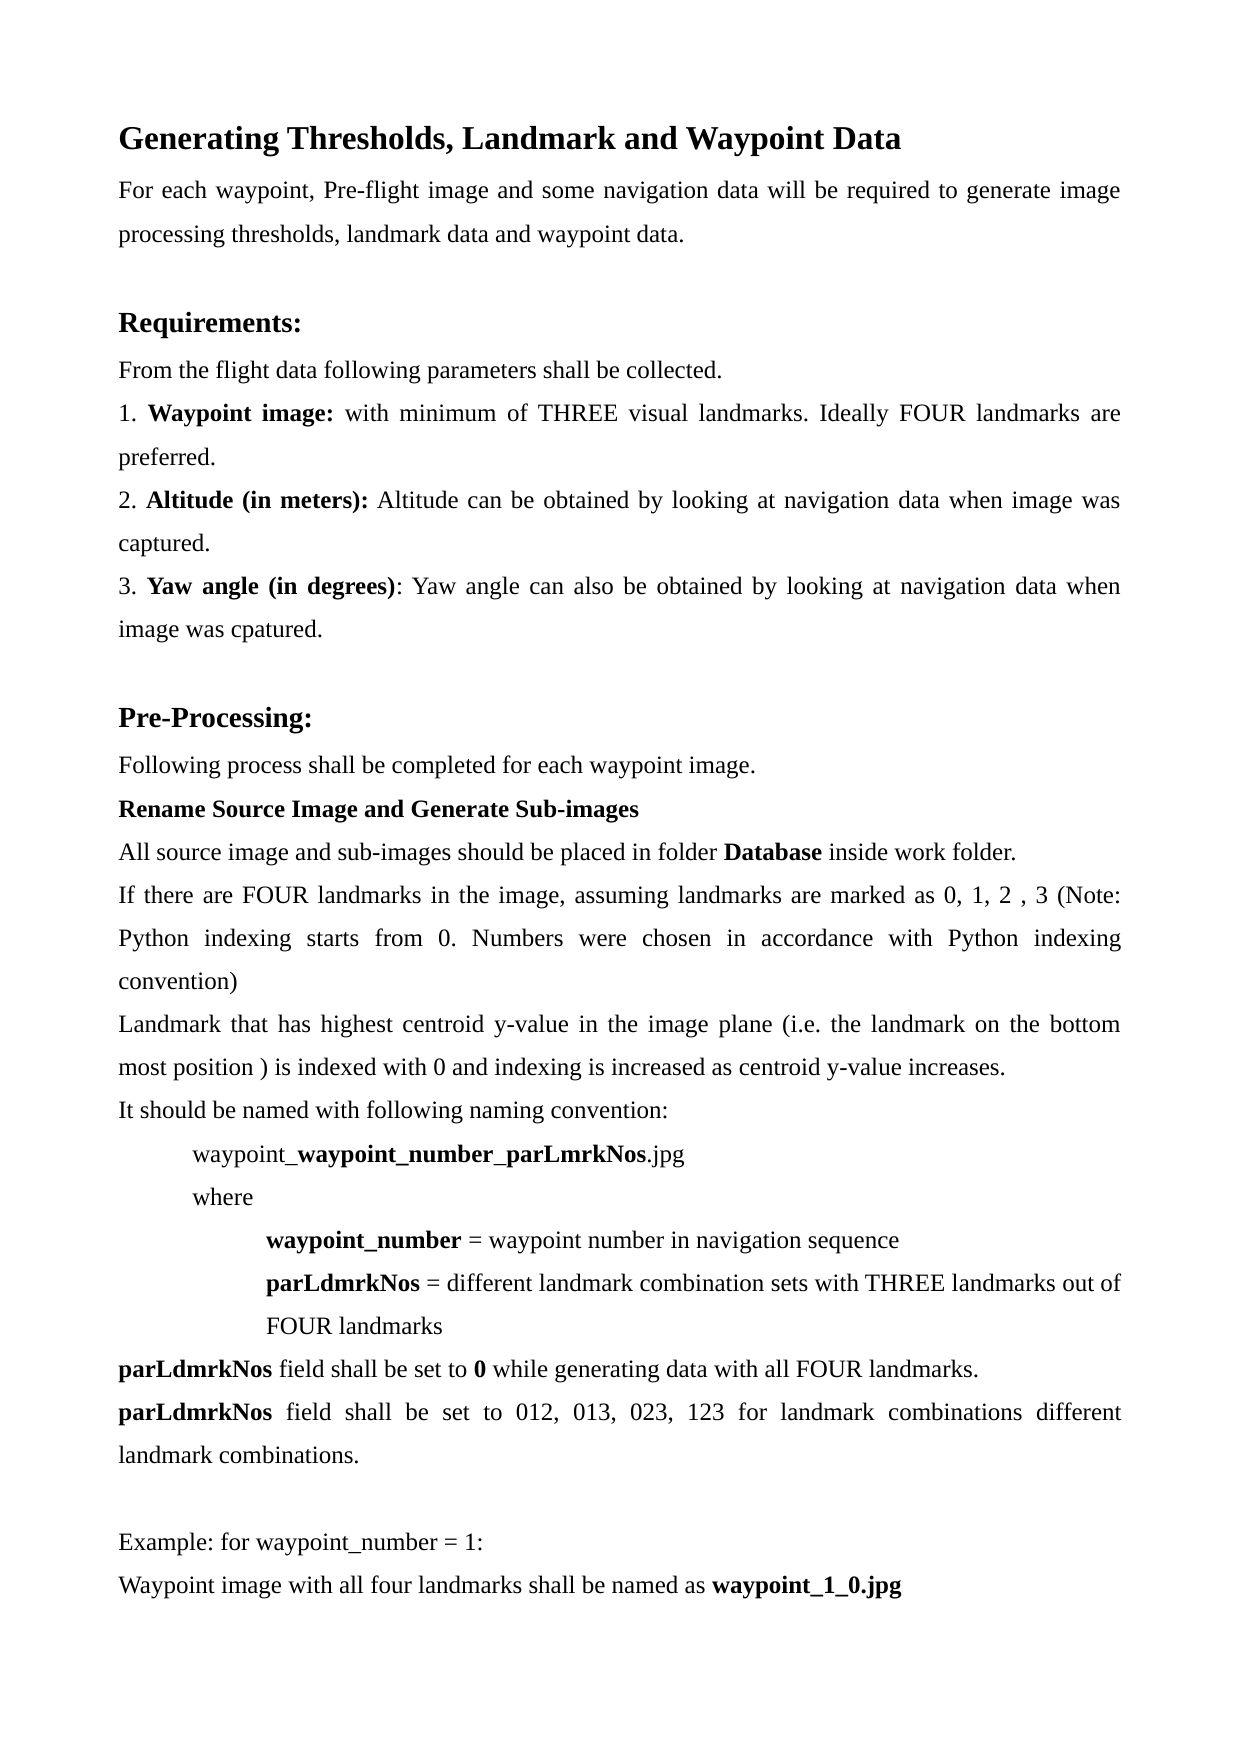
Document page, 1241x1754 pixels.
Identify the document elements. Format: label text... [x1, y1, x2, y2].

text parLdmrkNos = different landmark combination sets with THREE landmarks out of FOUR landmarks [118, 1268, 1122, 1340]
text Example: for waypoint_number = 1: [118, 1527, 1122, 1556]
text where [118, 1182, 1122, 1211]
text 1. Waypoint image: with minimum of THREE visual landmarks. Ideally FOUR landmarks are preferred. [118, 398, 1122, 470]
text parLdmrkNos field shall be set to 012, 013, 023, 123 for landmark combinations different landmark combinations. [118, 1397, 1122, 1469]
text It should be named with following naming convention: [118, 1096, 1122, 1124]
text 2. Altitude (in meters): Altitude can be obtained by looking at navigation data when image was captured. [118, 485, 1122, 557]
text Rename Source Image and Generate Sub-images [118, 794, 1122, 822]
text parLdmrkNos field shall be set to 0 while generating data with all FOUR landmarks. [118, 1354, 1122, 1383]
text Requirements: [118, 305, 1122, 338]
text waypoint_waypoint_number_parLmrkNos.jpg [118, 1139, 1122, 1167]
text Waypoint image with all four landmarks shall be named as waypoint_1_0.jpg [118, 1570, 1122, 1599]
text Landmark that has highest centroid y-value in the image plane (i.e. the landmark on the bottom most position ) is indexed with 0 and indexing is increased as centroid y-value increases. [118, 1009, 1122, 1081]
text All source image and sub-images should be placed in folder Database inside work folder. [118, 837, 1122, 866]
text Generating Thresholds, Landmark and Waypoint Data [118, 118, 1122, 156]
text If there are FOUR landmarks in the image, assuming landmarks are marked as 0, 1, 2 , 3 (Note: Python indexing starts from 0. Numbers were chosen in accordance with Python indexing convention) [118, 880, 1122, 995]
text waypoint_number = waypoint number in navigation sequence [118, 1225, 1122, 1254]
text Following process shall be completed for each waypoint image. [118, 751, 1122, 779]
text 3. Yaw angle (in degrees): Yaw angle can also be obtained by looking at navigation data when image was cpatured. [118, 571, 1122, 643]
text For each waypoint, Pre-flight image and some navigation data will be required to generate image processing thresholds, landmark data and waypoint data. [118, 176, 1122, 247]
text Pre-Processing: [118, 700, 1122, 734]
text From the flight data following parameters shall be collected. [118, 355, 1122, 384]
